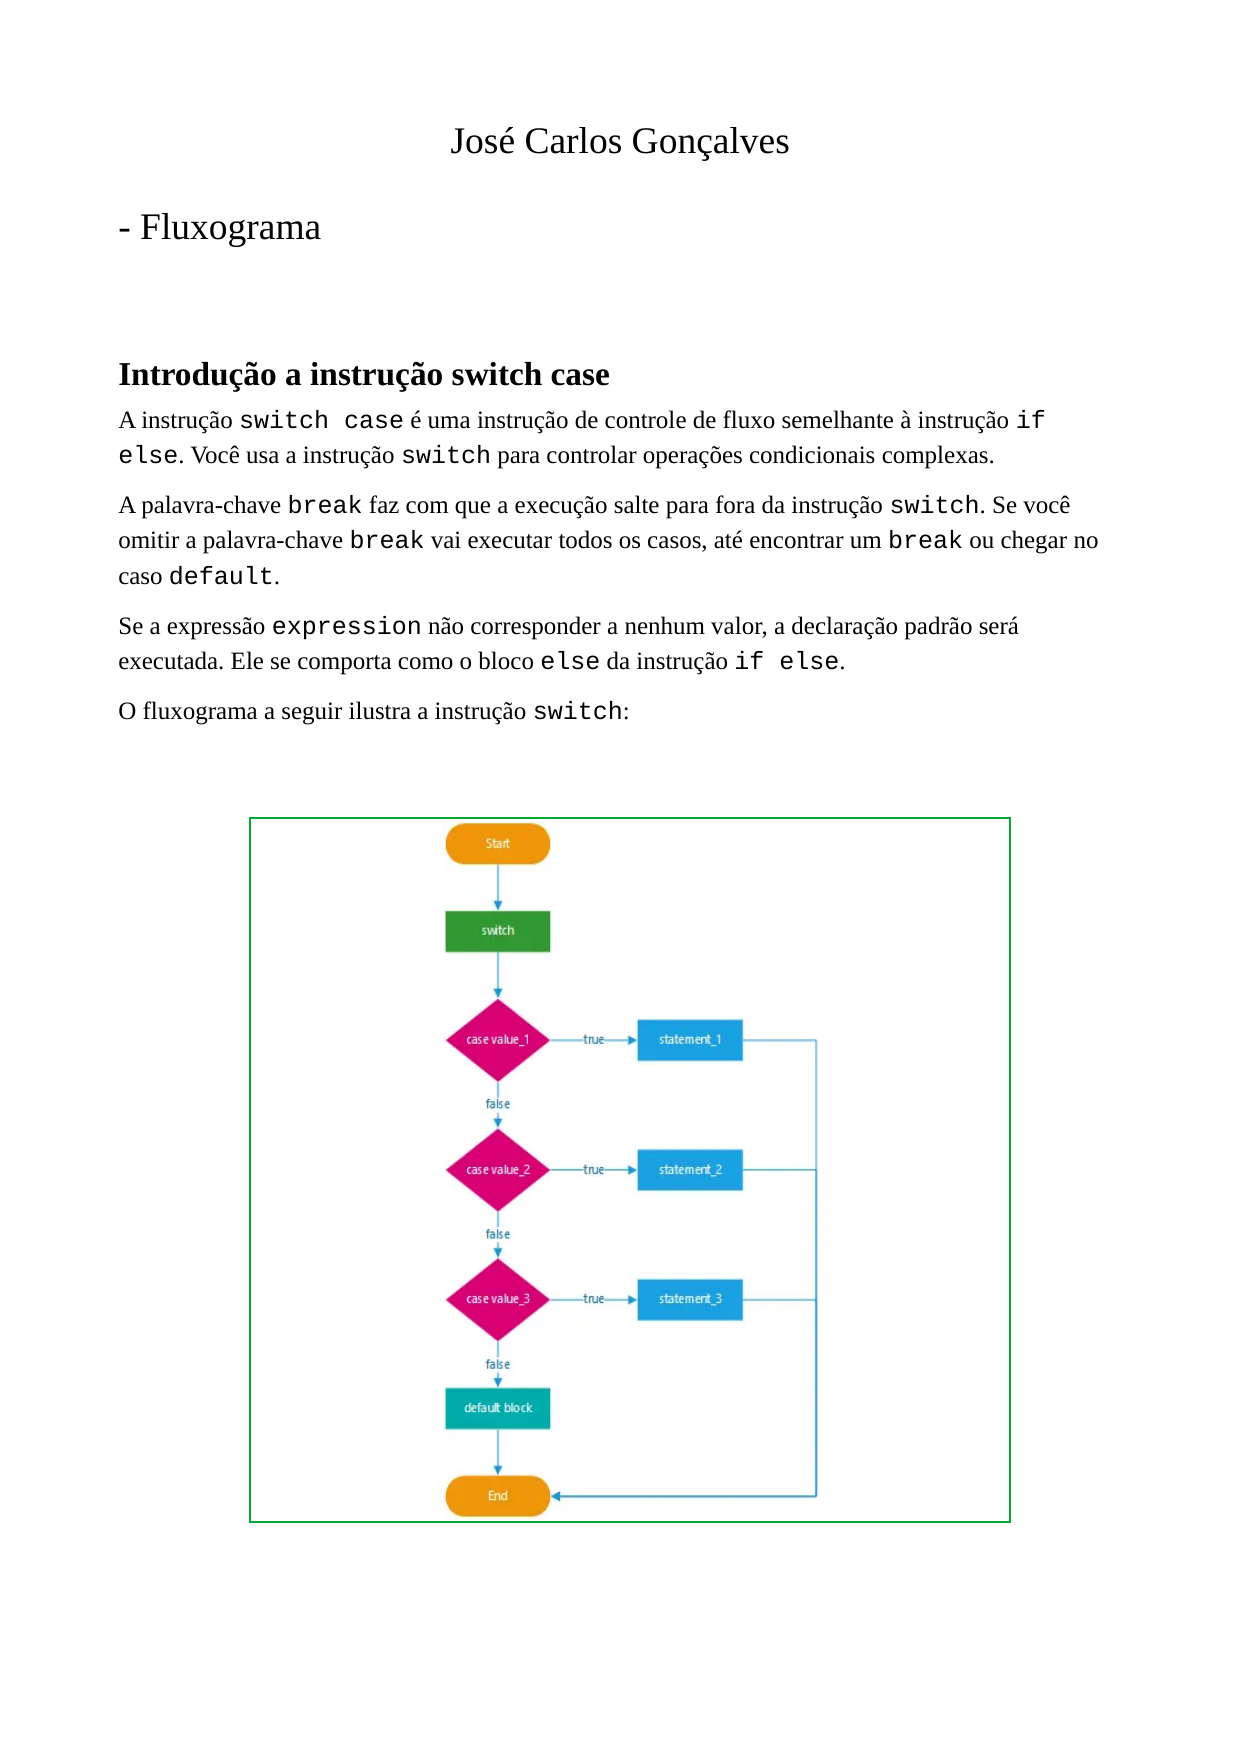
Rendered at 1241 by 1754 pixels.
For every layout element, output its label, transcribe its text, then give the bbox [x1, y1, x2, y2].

text Se a expressão expression não corresponder a nenhum valor, a declaração padrão será executada. Ele se comporta como o bloco else da instrução if else. [118, 611, 1122, 677]
text José Carlos Gonçalves [118, 118, 1122, 161]
text A instrução switch case é uma instrução de controle de fluxo semelhante à instrução if else. Você usa a instrução switch para controlar operações condicionais complexas. [118, 405, 1122, 471]
text A palavra-chave break faz com que a execução salte para fora da instrução switch. Se você omitir a palavra-chave break vai executar todos os casos, até encontrar um break ou chegar no caso default. [118, 491, 1122, 592]
text - Fluxograma [118, 204, 1122, 247]
subtitle Introdução a instrução switch case [118, 354, 1122, 393]
text O fluxograma a seguir ilustra a instrução switch: [118, 696, 1122, 727]
picture [253, 821, 1007, 1519]
